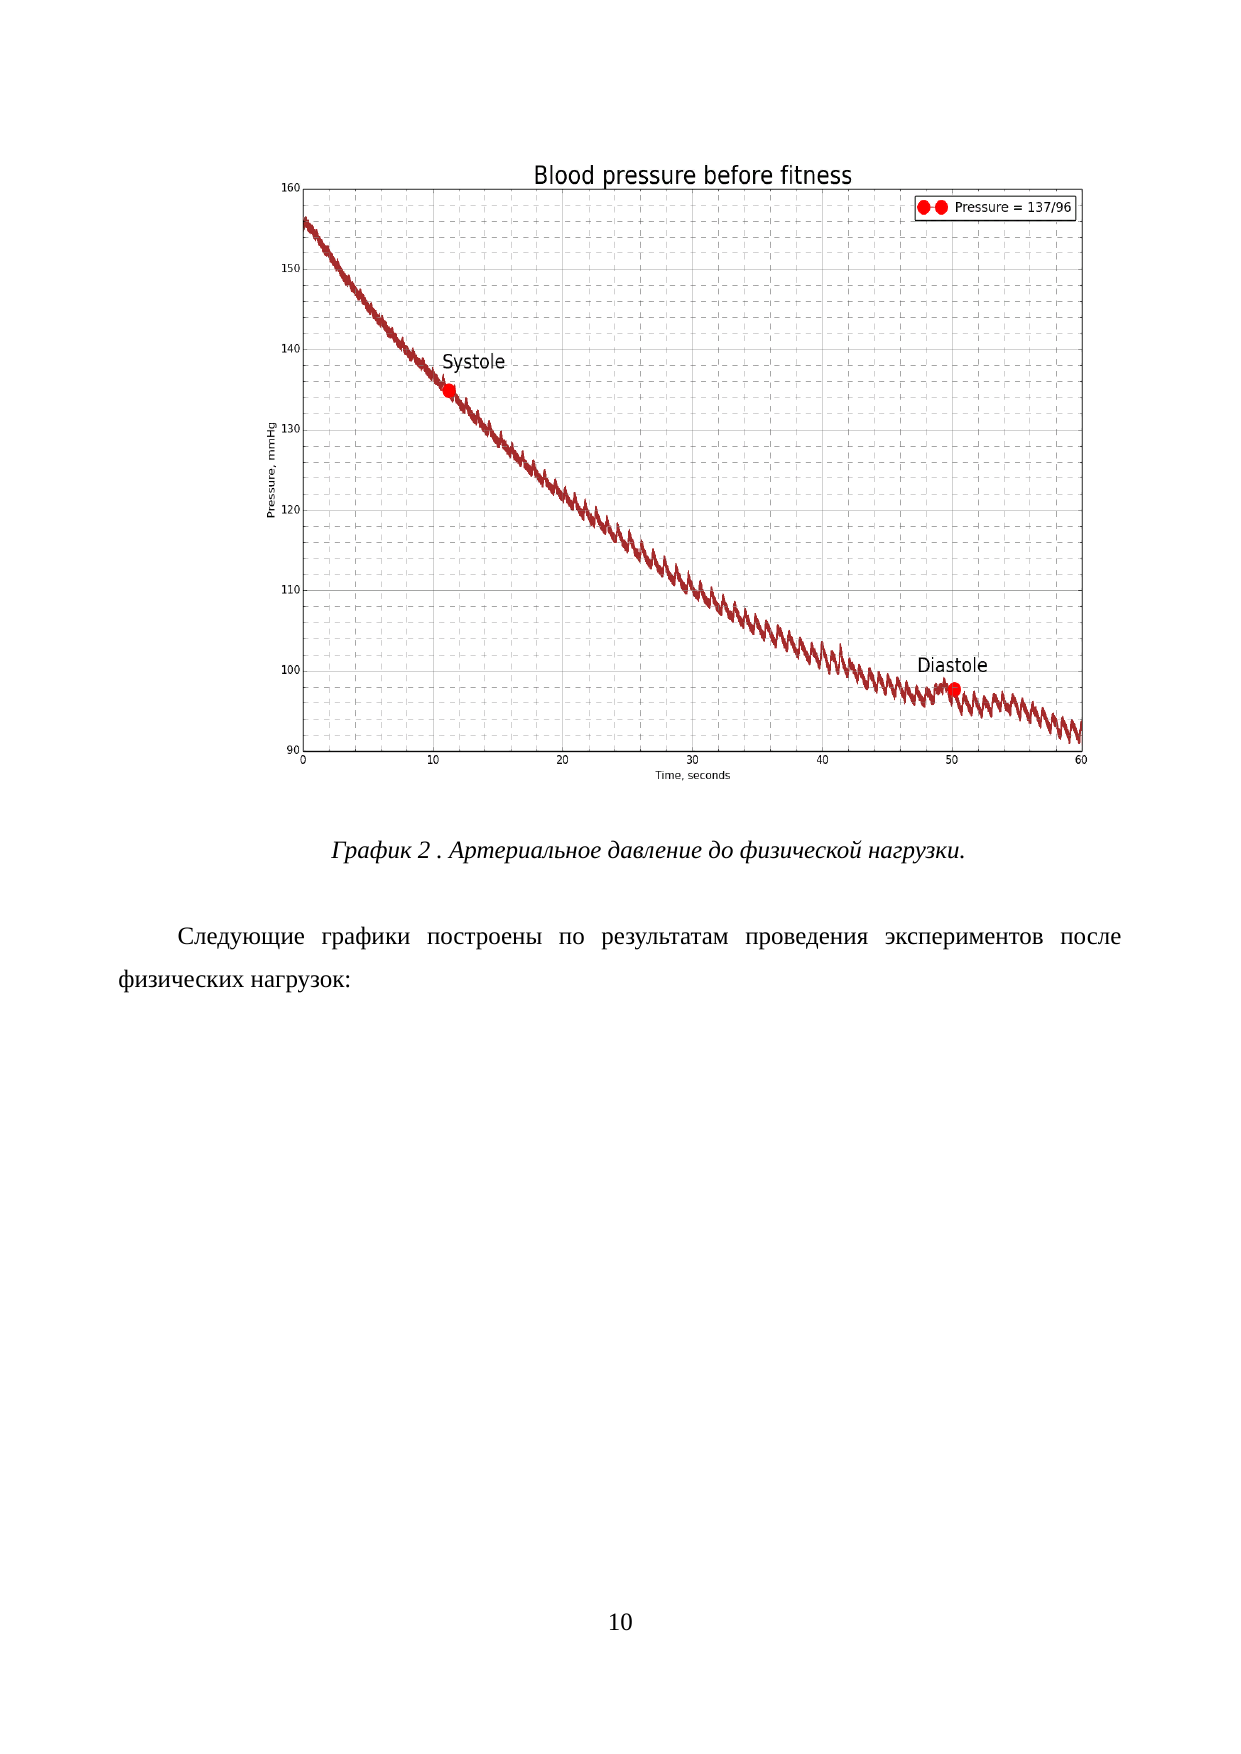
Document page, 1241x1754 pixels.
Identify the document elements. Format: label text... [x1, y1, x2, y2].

picture [177, 118, 1182, 821]
text График 2 . Артериальное давление до физической нагрузки. [118, 835, 1122, 864]
text Следующие графики построены по результатам проведения экспериментов после физических нагрузок: [118, 921, 1122, 993]
